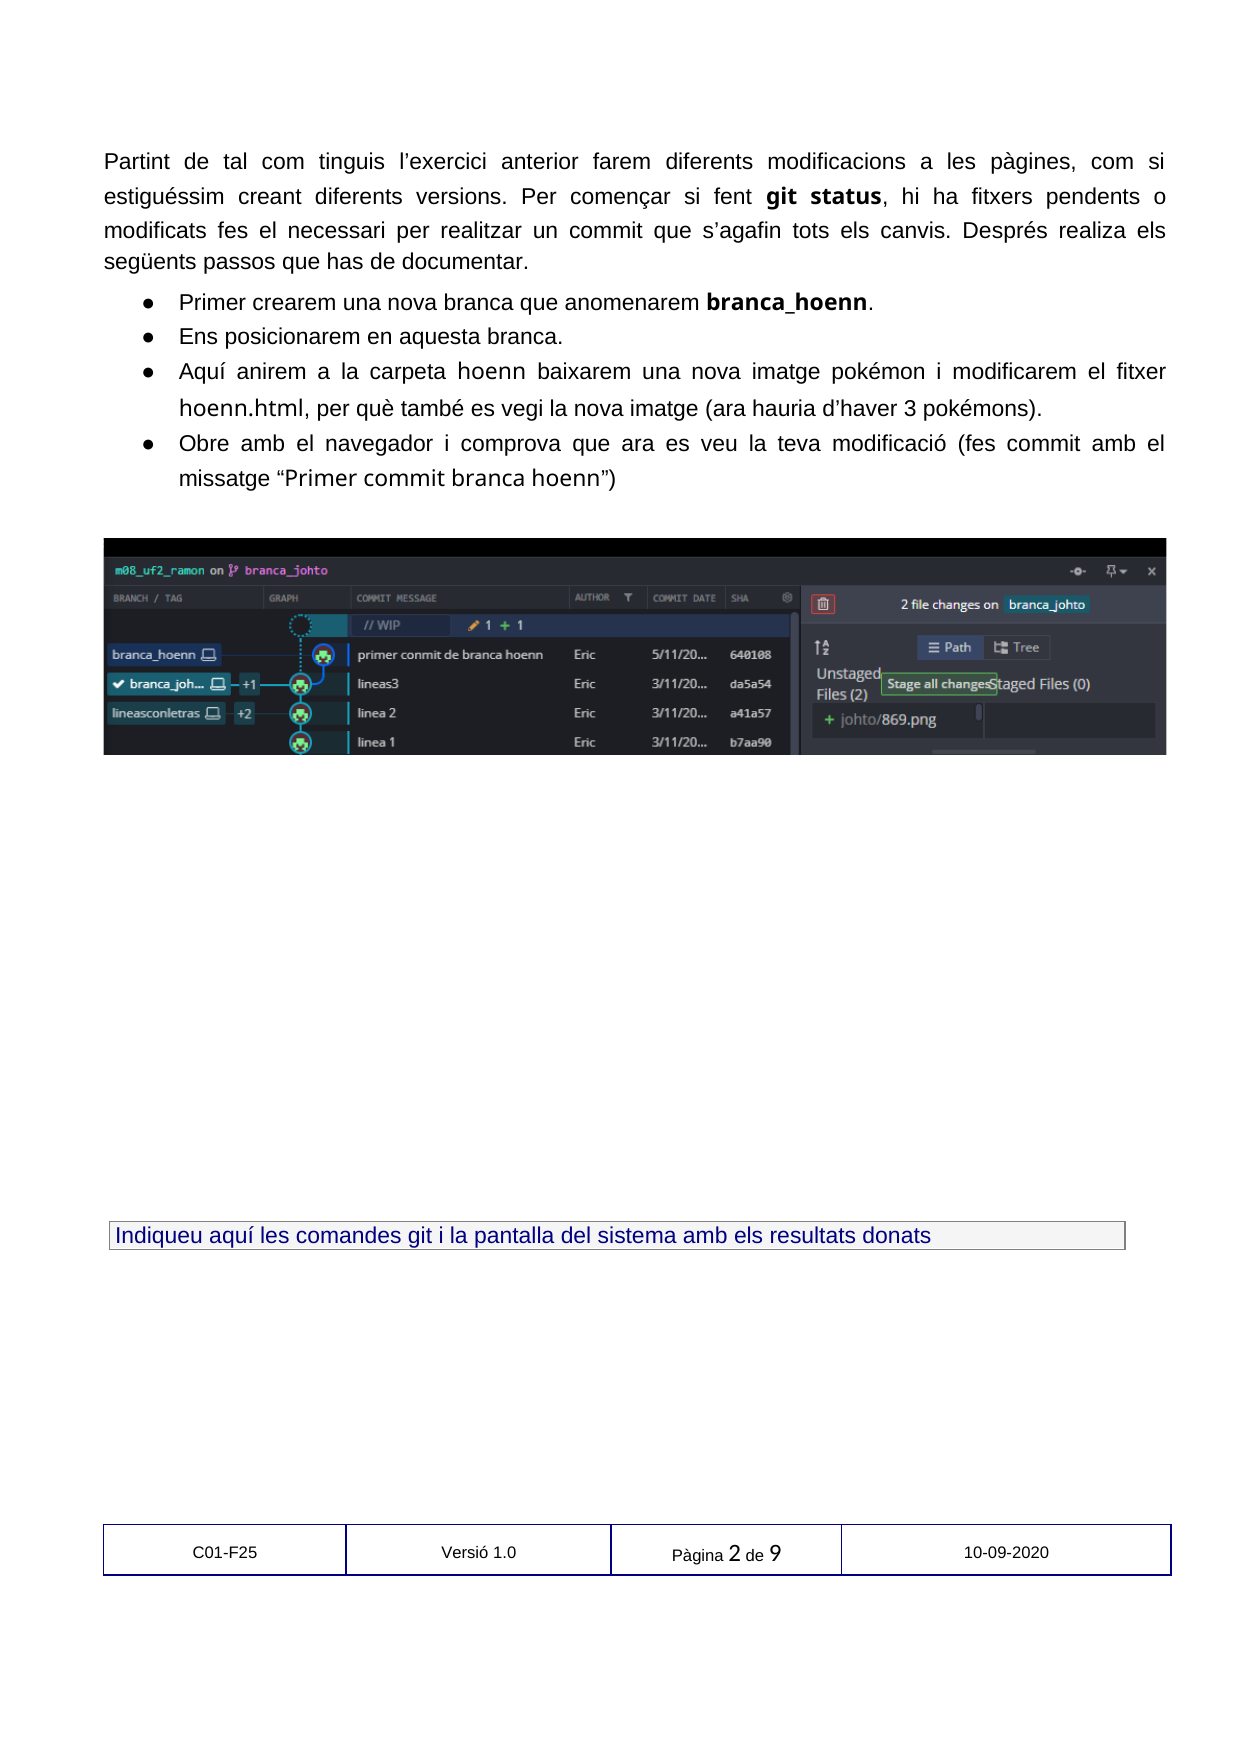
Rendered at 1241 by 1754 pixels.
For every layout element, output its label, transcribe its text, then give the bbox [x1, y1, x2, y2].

table_header Indiqueu aquí les comandes git i la pantalla del sistema amb els resultats donats [110, 1222, 1124, 1248]
list Primer crearem una nova branca que anomenarem branca_hoenn. [141, 286, 1167, 317]
list Ens posicionarem en aquesta branca. [141, 323, 1167, 349]
list Obre amb el navegador i comprova que ara es veu la teva modificació (fes commit amb el missatge “Primer commit branca hoenn”) [141, 430, 1167, 494]
text Partint de tal com tinguis l’exercici anterior farem diferents modificacions a les pàgines, com si estiguéssim creant diferents versions. Per començar si fent git status, hi ha fitxers pendents o modificats fes el necessari per realitzar un commit que s’agafin tots els canvis. Després realiza els següents passos que has de documentar. [103, 148, 1167, 274]
list Aquí anirem a la carpeta hoenn baixarem una nova imatge pokémon i modificarem el fitxer hoenn.html, per què també es vegi la nova imatge (ara hauria d’haver 3 pokémons). [141, 355, 1167, 423]
picture [103, 538, 1167, 755]
